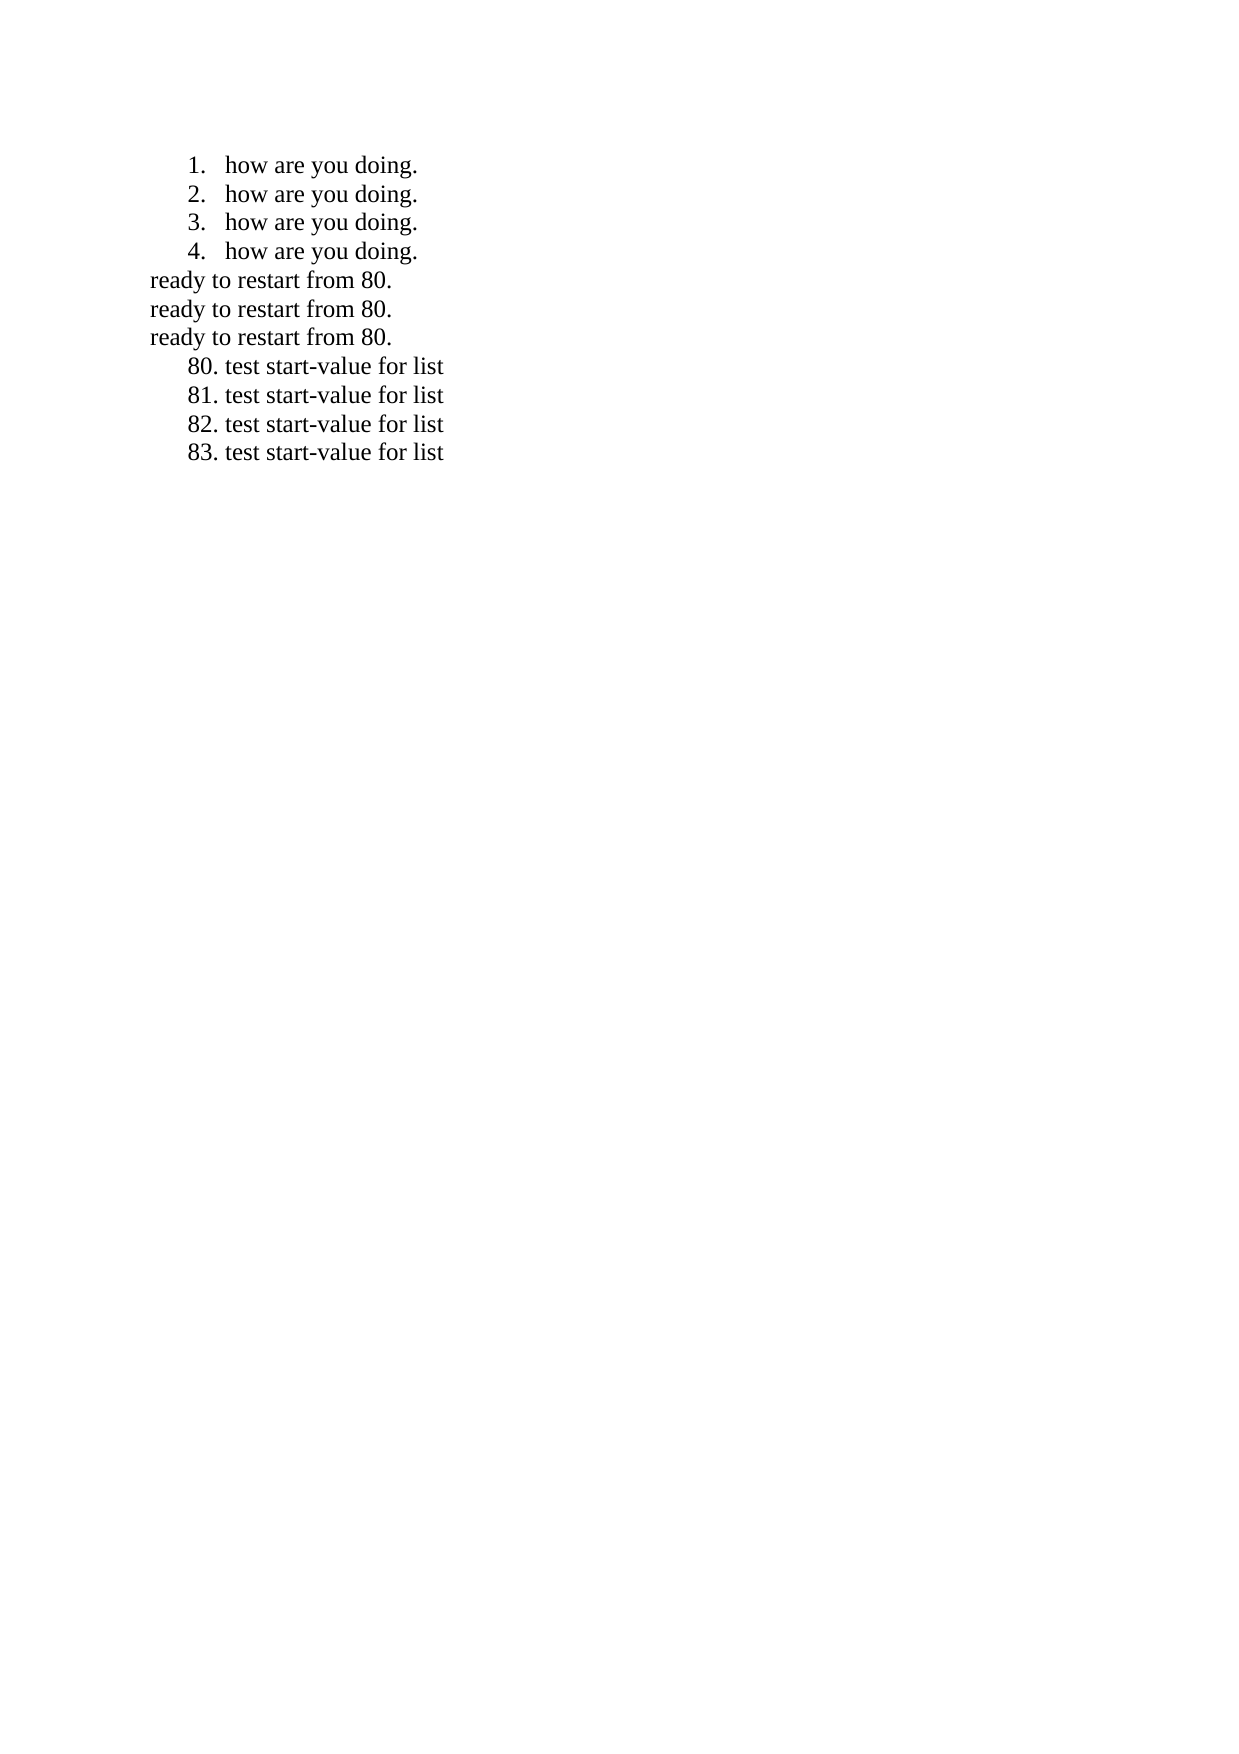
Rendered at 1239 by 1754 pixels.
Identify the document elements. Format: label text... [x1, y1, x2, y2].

list how are you doing. [187, 150, 1089, 179]
text ready to restart from 80. [150, 265, 1089, 294]
list test start-value for list [187, 409, 1089, 437]
list test start-value for list [187, 351, 1089, 380]
list test start-value for list [187, 437, 1089, 466]
list test start-value for list [187, 380, 1089, 409]
list how are you doing. [187, 236, 1089, 265]
text ready to restart from 80. [150, 294, 1089, 322]
list how are you doing. [187, 207, 1089, 236]
list how are you doing. [187, 179, 1089, 207]
text ready to restart from 80. [150, 322, 1089, 351]
